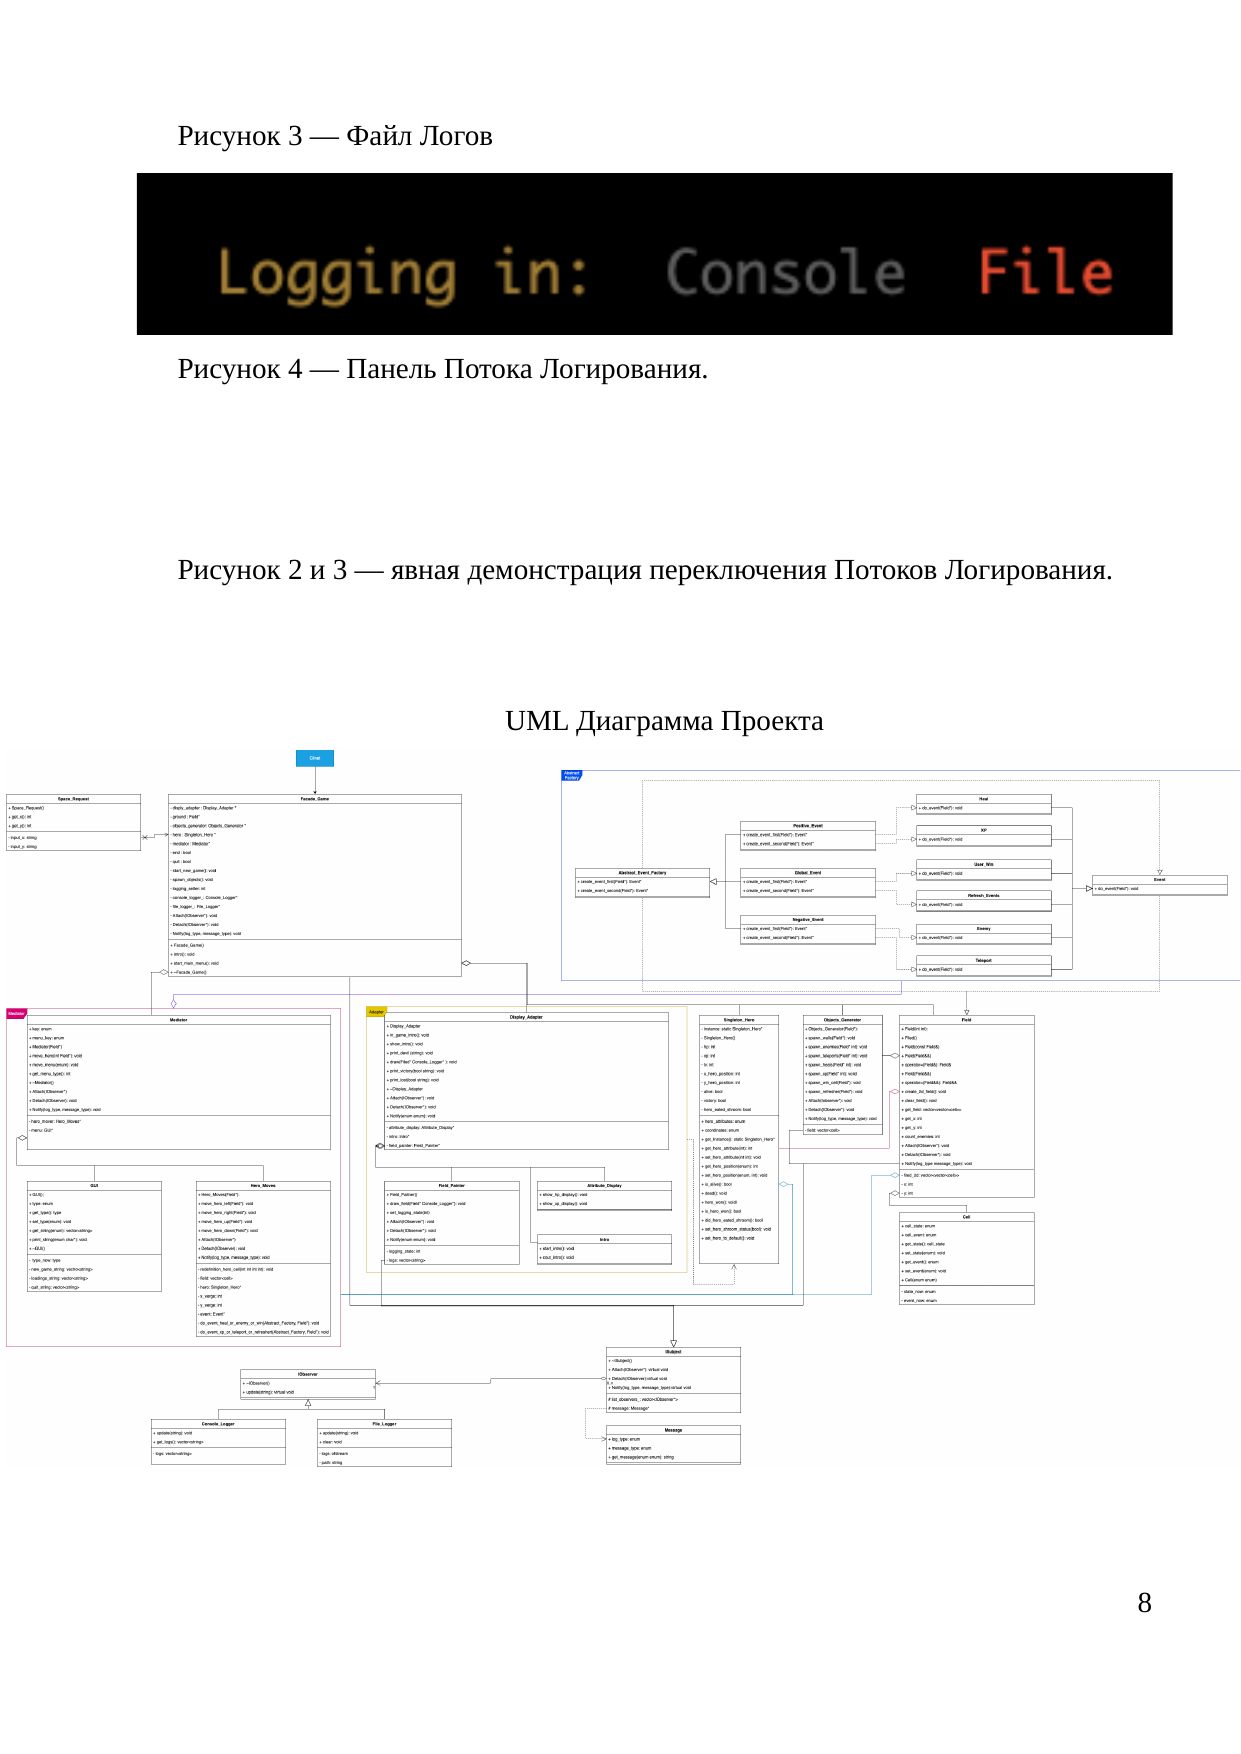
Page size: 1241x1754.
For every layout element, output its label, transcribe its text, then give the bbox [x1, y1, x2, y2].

picture [6, 750, 1241, 1468]
text Рисунок 3 — Файл Логов [177, 118, 1152, 152]
picture [136, 173, 1173, 335]
text Рисунок 4 — Панель Потока Логирования. [177, 335, 1152, 384]
text UML Диаграмма Проекта [177, 703, 1152, 737]
text Рисунок 2 и 3 — явная демонстрация переключения Потоков Логирования. [177, 552, 1152, 586]
text [177, 168, 1152, 173]
